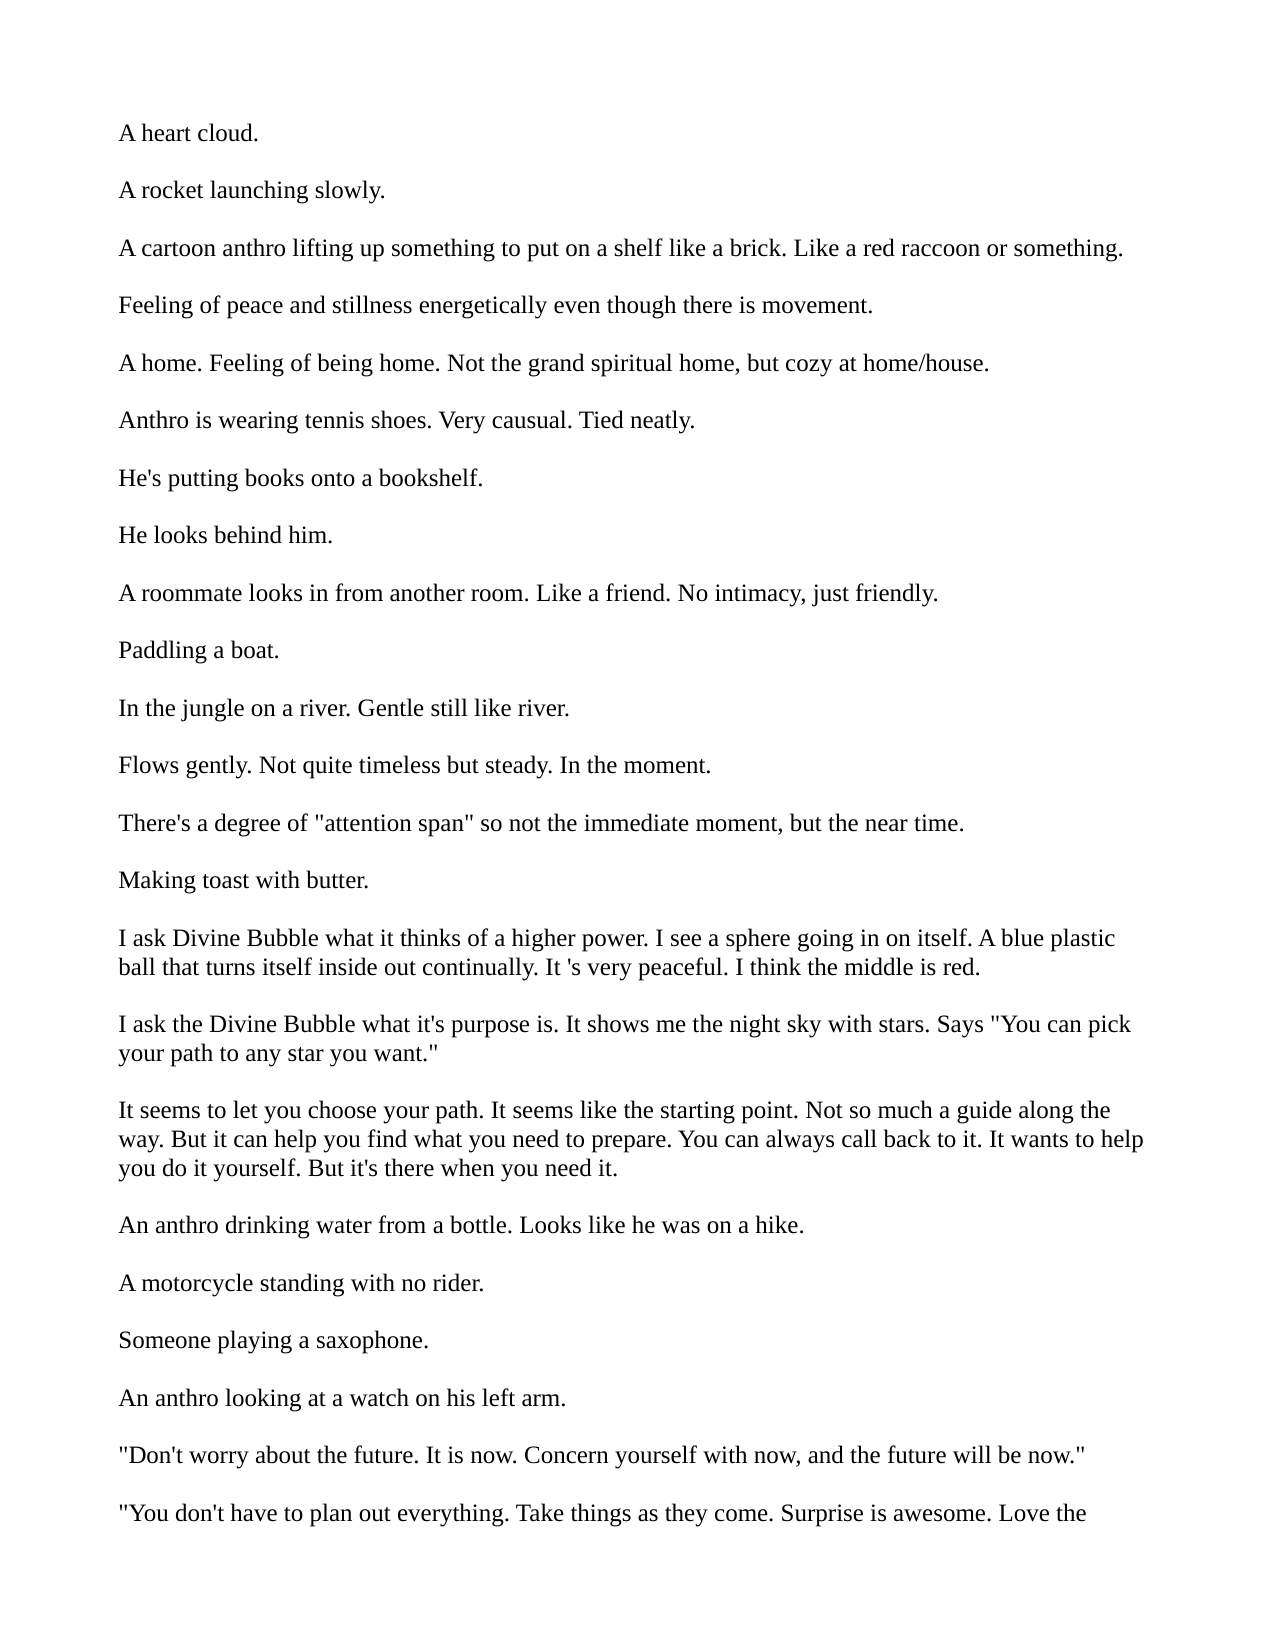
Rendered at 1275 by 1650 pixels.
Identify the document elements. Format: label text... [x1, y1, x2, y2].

text A heart cloud. A rocket launching slowly. A cartoon anthro lifting up something to put on a shelf like a brick. Like a red raccoon or something. Feeling of peace and stillness energetically even though there is movement. A home. Feeling of being home. Not the grand spiritual home, but cozy at home/house. Anthro is wearing tennis shoes. Very causual. Tied neatly. He's putting books onto a bookshelf. He looks behind him. A roommate looks in from another room. Like a friend. No intimacy, just friendly. Paddling a boat. In the jungle on a river. Gentle still like river. Flows gently. Not quite timeless but steady. In the moment. There's a degree of "attention span" so not the immediate moment, but the near time. Making toast with butter. I ask Divine Bubble what it thinks of a higher power. I see a sphere going in on itself. A blue plastic ball that turns itself inside out continually. It 's very peaceful. I think the middle is red. I ask the Divine Bubble what it's purpose is. It shows me the night sky with stars. Says "You can pick your path to any star you want." It seems to let you choose your path. It seems like the starting point. Not so much a guide along the way. But it can help you find what you need to prepare. You can always call back to it. It wants to help you do it yourself. But it's there when you need it. An anthro drinking water from a bottle. Looks like he was on a hike. A motorcycle standing with no rider. Someone playing a saxophone. An anthro looking at a watch on his left arm. "Don't worry about the future. It is now. Concern yourself with now, and the future will be now." "You don't have to plan out everything. Take things as they come. Surprise is awesome. Love the [118, 118, 1157, 1527]
